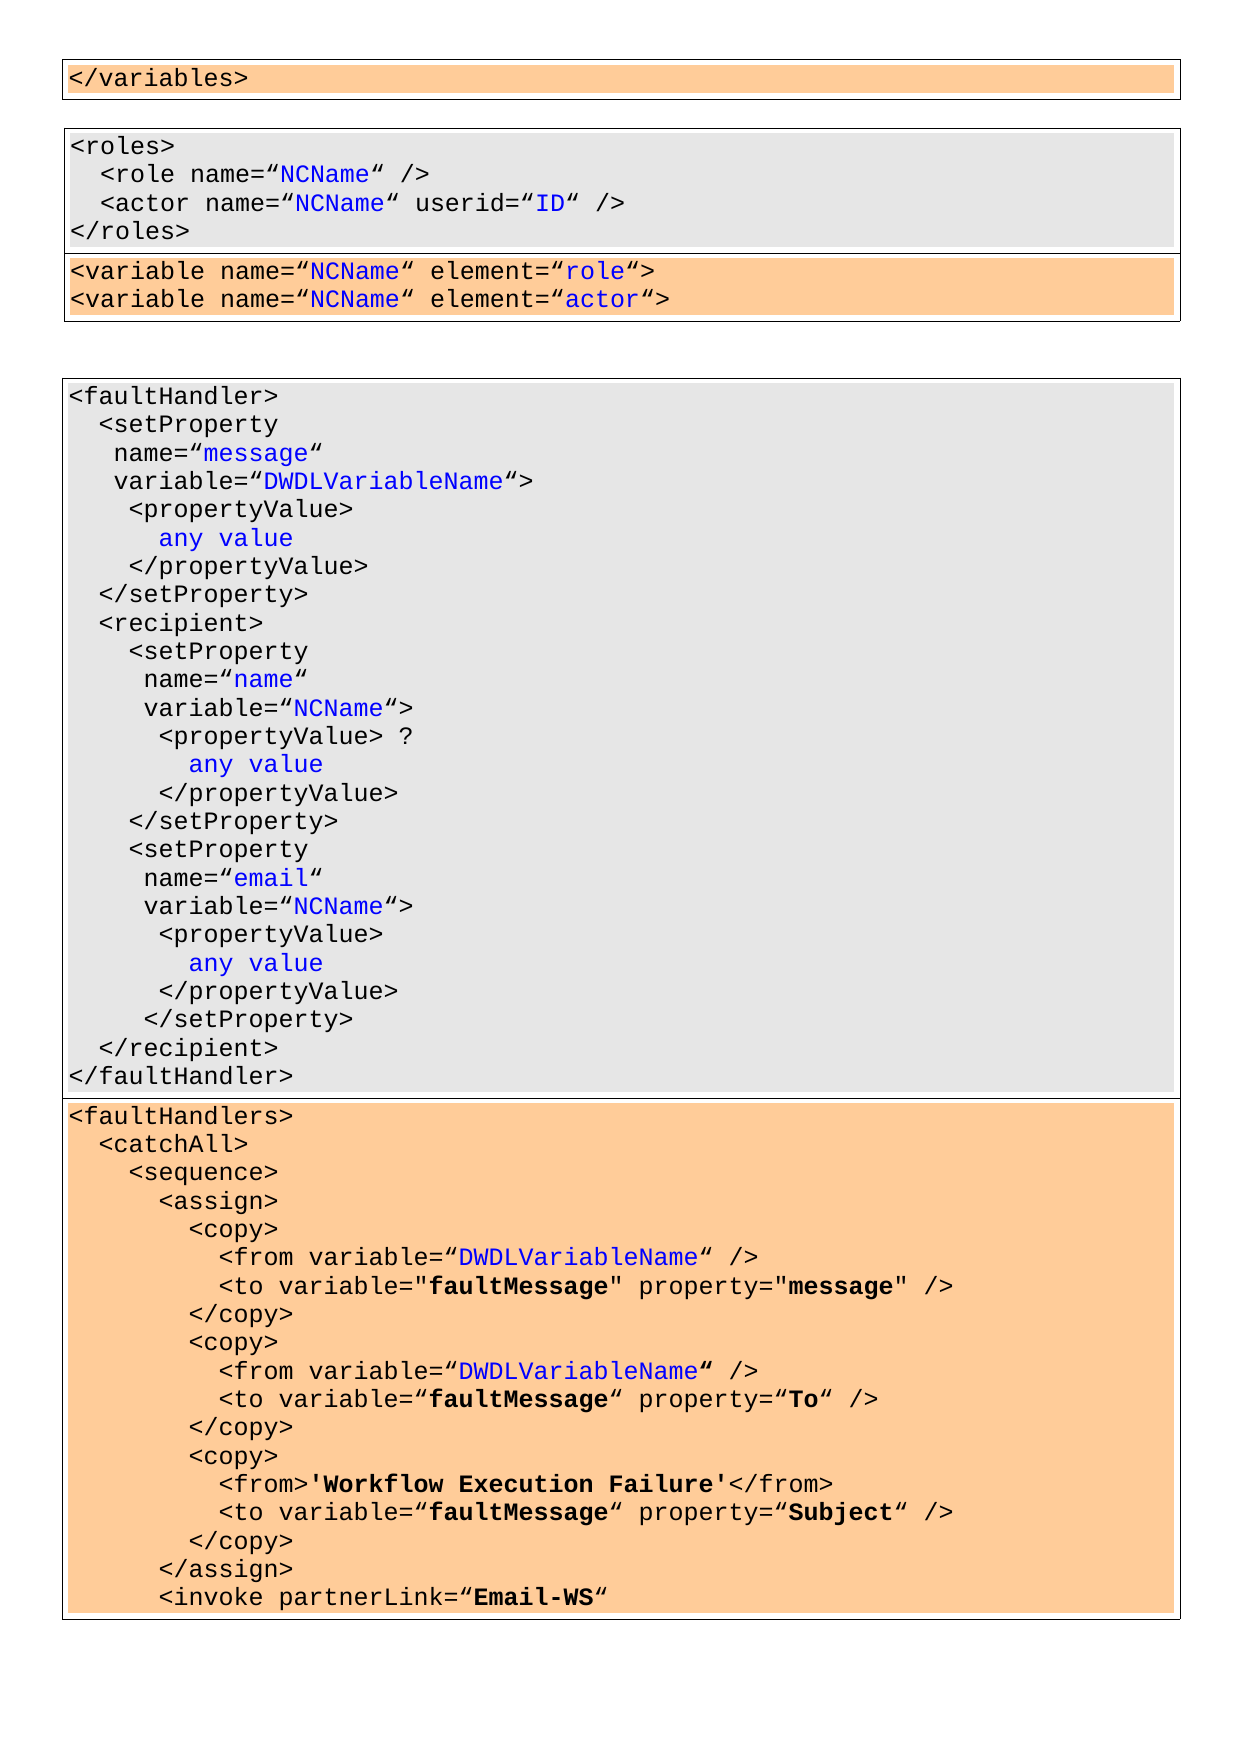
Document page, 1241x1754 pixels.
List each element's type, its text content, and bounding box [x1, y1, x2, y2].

table_cell <faultHandlers> <catchAll> <sequence> <assign> <copy> <from variable=“DWDLVariableName“ /> <to variable="faultMessage" property="message" /> </copy> <copy> <from variable=“DWDLVariableName“ /> <to variable=“faultMessage“ property=“To“ /> </copy> <copy> <from>'Workflow Execution Failure'</from> <to variable=“faultMessage“ property=“Subject“ /> </copy> </assign> <invoke partnerLink=“Email-WS“ [63, 1099, 1180, 1619]
table_header <faultHandler> <setProperty name=“message“ variable=“DWDLVariableName“> <propertyValue> any value </propertyValue> </setProperty> <recipient> <setProperty name=“name“ variable=“NCName“> <propertyValue> ? any value </propertyValue> </setProperty> <setProperty name=“email“ variable=“NCName“> <propertyValue> any value </propertyValue> </setProperty> </recipient> </faultHandler> [63, 379, 1180, 1097]
table_cell <variable name=“NCName“ element=“role“> <variable name=“NCName“ element=“actor“> [65, 254, 1180, 321]
table_cell </variables> [63, 60, 1180, 99]
table_header <roles> <role name=“NCName“ /> <actor name=“NCName“ userid=“ID“ /> </roles> [65, 129, 1180, 253]
